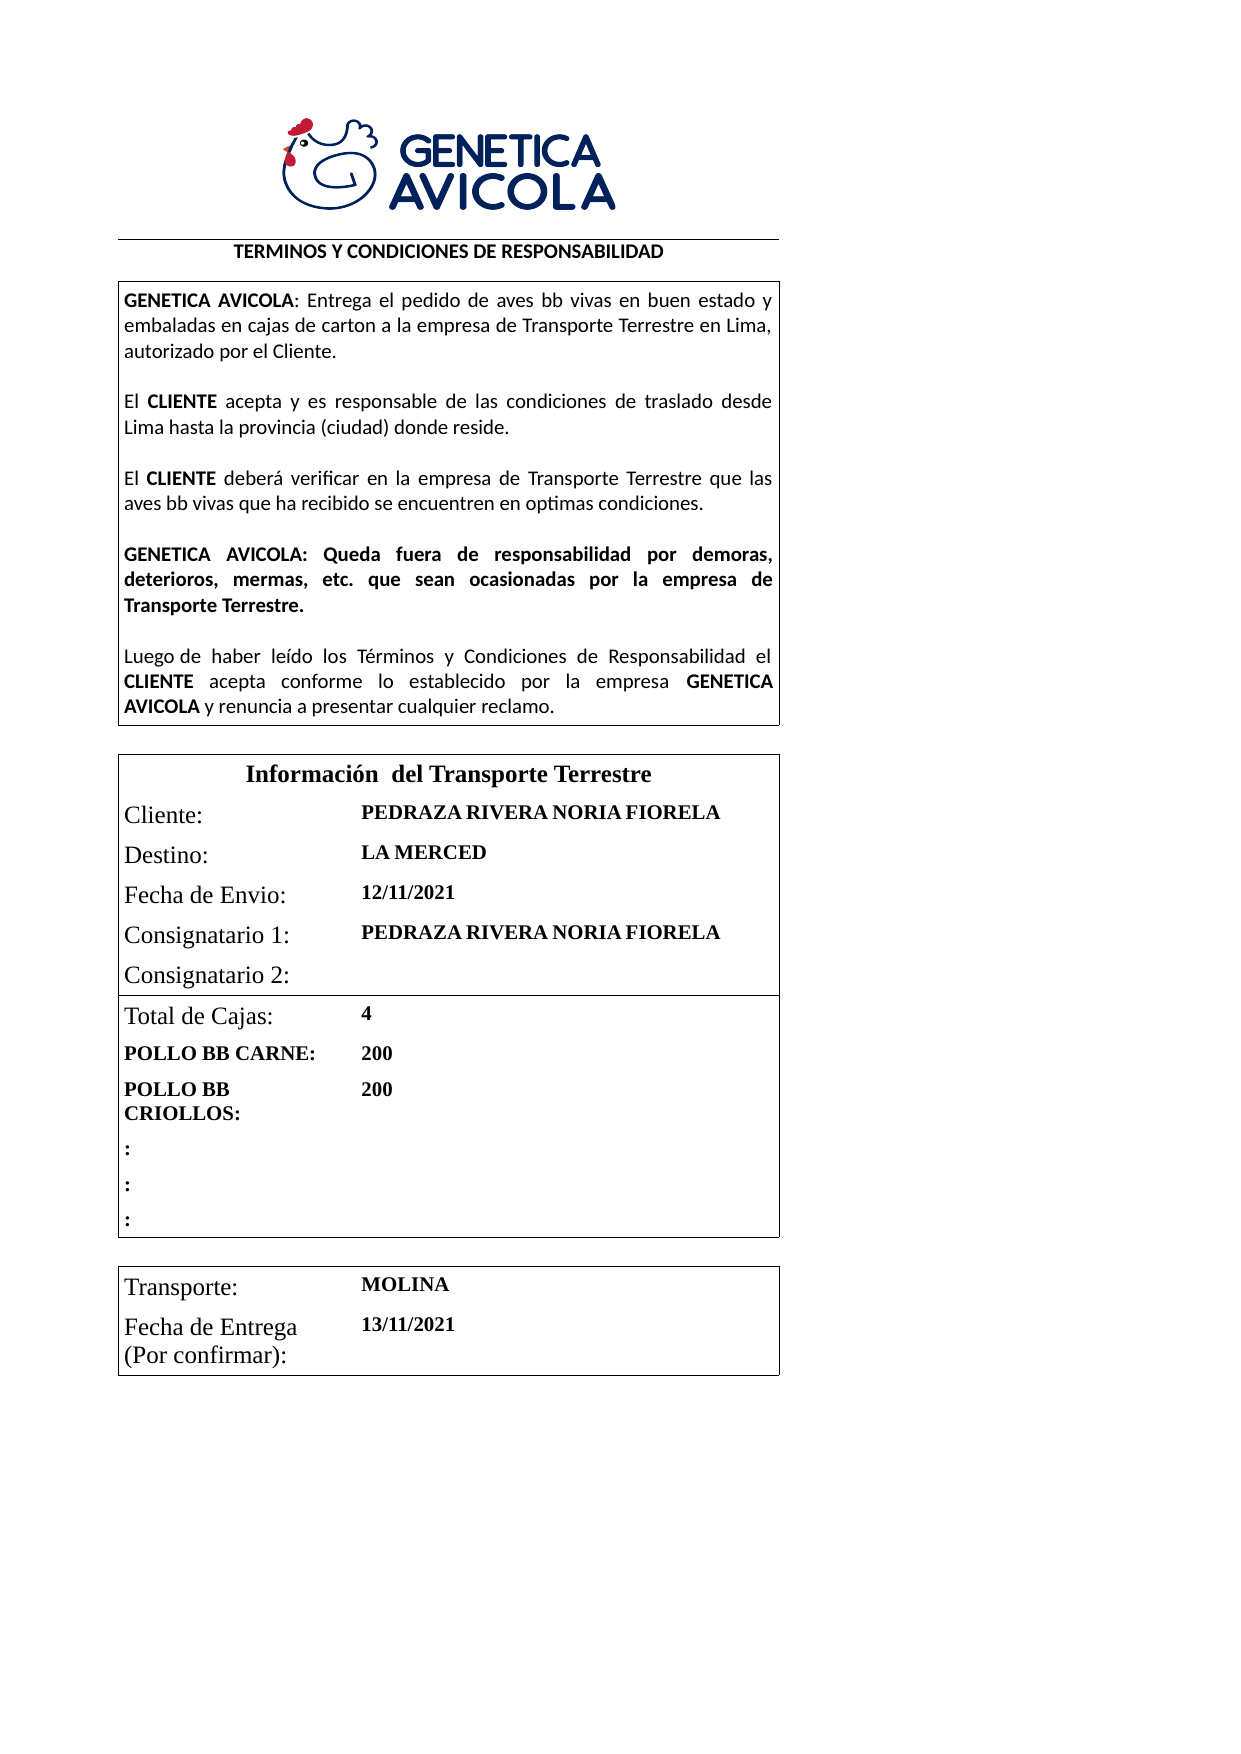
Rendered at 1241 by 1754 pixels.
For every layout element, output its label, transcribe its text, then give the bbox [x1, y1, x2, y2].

picture [282, 118, 616, 210]
table_header TERMINOS Y CONDICIONES DE RESPONSABILIDAD [118, 240, 779, 281]
table_cell Transporte: [119, 1267, 356, 1306]
table_cell 13/11/2021 [356, 1306, 779, 1375]
table_cell : [119, 1130, 356, 1166]
table_cell POLLO BB CARNE: [119, 1035, 356, 1071]
table_cell [356, 1238, 779, 1266]
table_cell Total de Cajas: [119, 996, 356, 1035]
table_cell MOLINA [356, 1267, 779, 1306]
table_cell [356, 1201, 779, 1237]
table_cell [118, 1238, 356, 1266]
table_cell : [119, 1166, 356, 1201]
table_cell Consignatario 1: [119, 915, 356, 955]
table_cell Cliente: [119, 794, 356, 834]
table_cell Consignatario 2: [119, 955, 356, 995]
table_cell Fecha de Envio: [119, 874, 356, 914]
table_cell 4 [356, 996, 779, 1035]
table_cell PEDRAZA RIVERA NORIA FIORELA [356, 915, 779, 955]
table_cell POLLO BB CRIOLLOS: [119, 1071, 356, 1130]
table_cell GENETICA AVICOLA: Entrega el pedido de aves bb vivas en buen estado y embaladas en cajas de carton a la empresa de Transporte Terrestre en Lima, autorizado por el Cliente. El CLIENTE acepta y es responsable de las condiciones de traslado desde Lima hasta la provincia (ciudad) donde reside. El CLIENTE deberá verificar en la empresa de Transporte Terrestre que las aves bb vivas que ha recibido se encuentren en optimas condiciones. GENETICA AVICOLA: Queda fuera de responsabilidad por demoras, deterioros, mermas, etc. que sean ocasionadas por la empresa de Transporte Terrestre. Luego de haber leído los Términos y Condiciones de Responsabilidad el CLIENTE acepta conforme lo establecido por la empresa GENETICA AVICOLA y renuncia a presentar cualquier reclamo. [119, 282, 779, 725]
table_cell 200 [356, 1071, 779, 1130]
table_cell : [119, 1201, 356, 1237]
table_cell LA MERCED [356, 834, 779, 874]
table_cell [356, 1166, 779, 1201]
table_cell 12/11/2021 [356, 874, 779, 914]
table_cell Destino: [119, 834, 356, 874]
table_header Información del Transporte Terrestre [119, 755, 779, 794]
table_cell [356, 1130, 779, 1166]
table_cell [356, 955, 779, 995]
table_cell PEDRAZA RIVERA NORIA FIORELA [356, 794, 779, 834]
table_cell Fecha de Entrega (Por confirmar): [119, 1306, 356, 1375]
table_cell 200 [356, 1035, 779, 1071]
